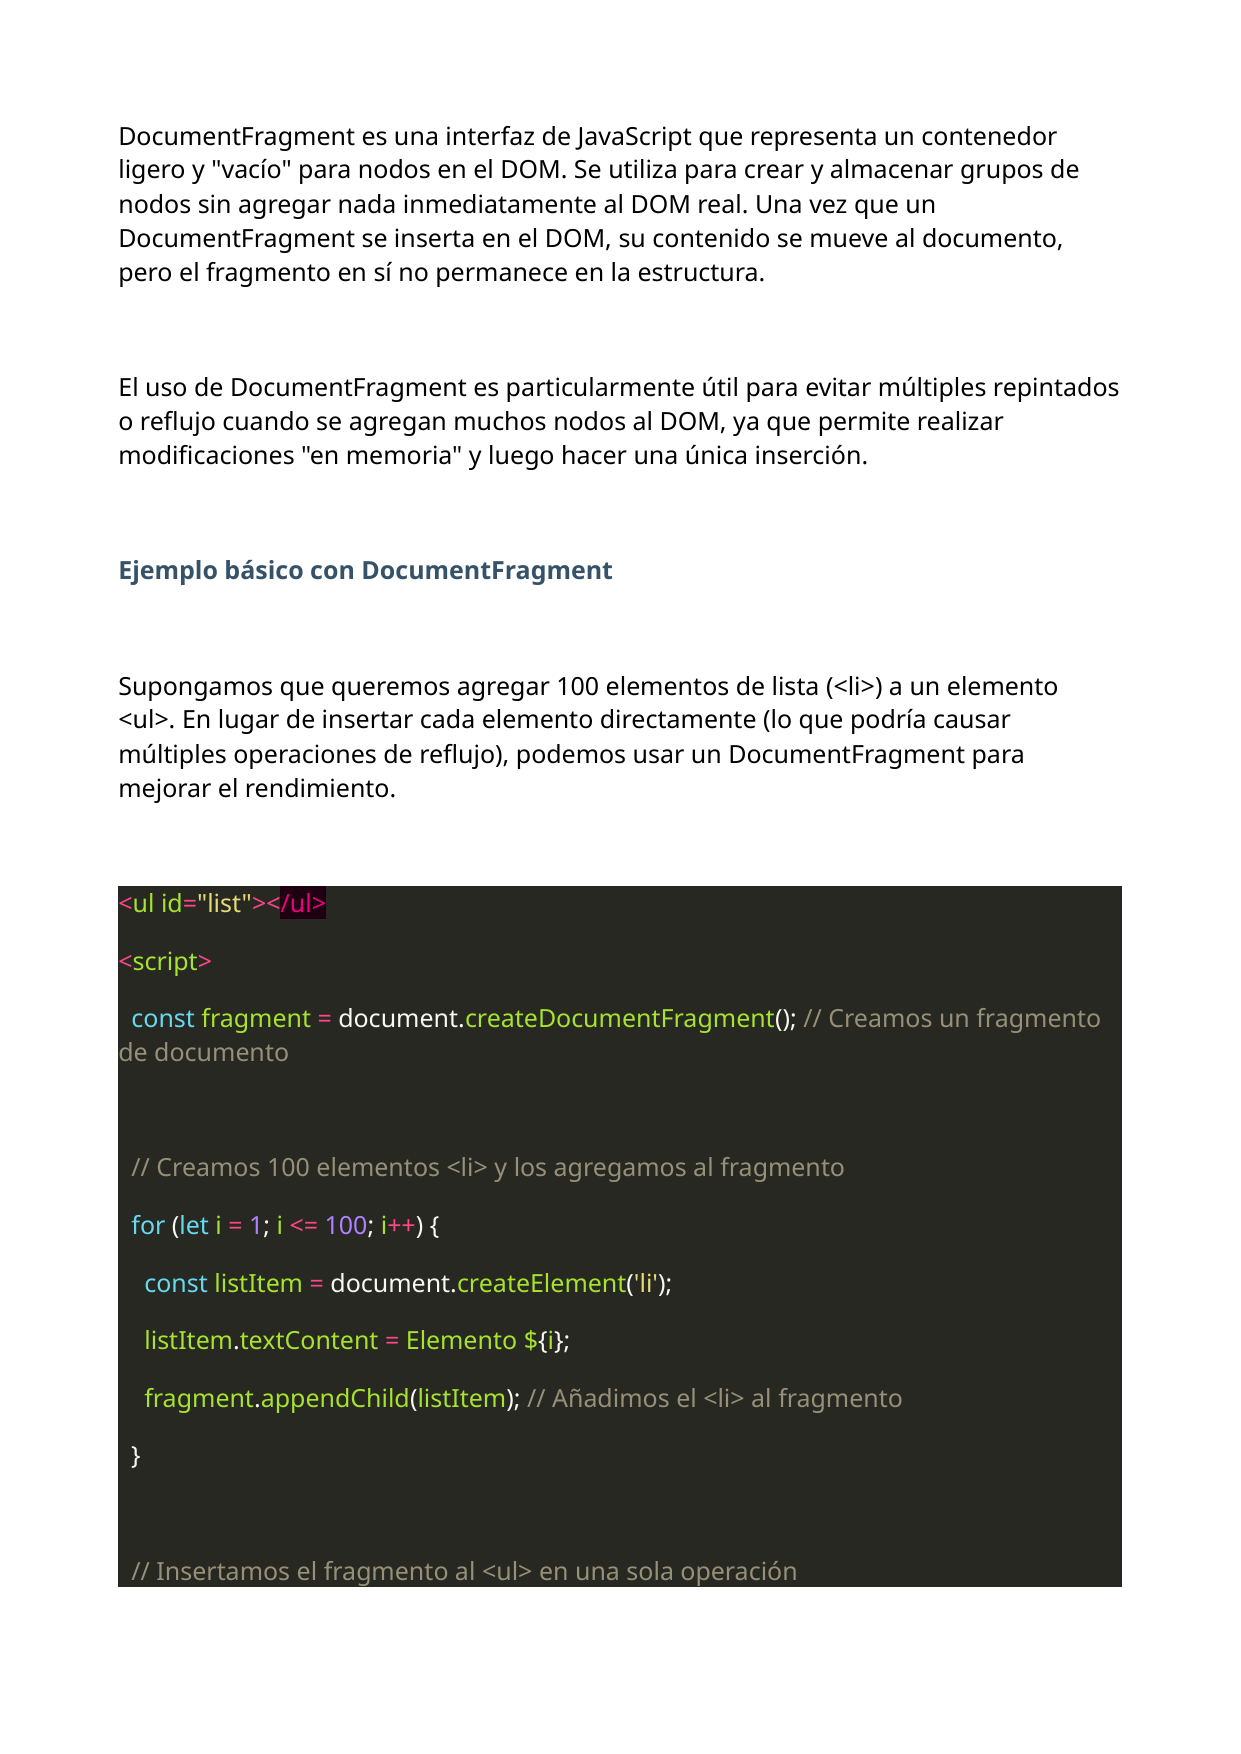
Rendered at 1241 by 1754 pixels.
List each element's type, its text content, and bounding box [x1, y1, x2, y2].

text listItem.textContent = Elemento ${i}; [118, 1323, 1122, 1357]
text El uso de DocumentFragment es particularmente útil para evitar múltiples repintados o reflujo cuando se agregan muchos nodos al DOM, ya que permite realizar modificaciones "en memoria" y luego hacer una única inserción. [118, 369, 1122, 472]
text // Insertamos el fragmento al <ul> en una sola operación [118, 1553, 1122, 1587]
text // Creamos 100 elementos <li> y los agregamos al fragmento [118, 1150, 1122, 1184]
text const listItem = document.createElement('li'); [118, 1265, 1122, 1299]
text Supongamos que queremos agregar 100 elementos de lista (<li>) a un elemento <ul>. En lugar de insertar cada elemento directamente (lo que podría causar múltiples operaciones de reflujo), podemos usar un DocumentFragment para mejorar el rendimiento. [118, 668, 1122, 804]
text fragment.appendChild(listItem); // Añadimos el <li> al fragmento [118, 1380, 1122, 1414]
text <script> [118, 943, 1122, 977]
text DocumentFragment es una interfaz de JavaScript que representa un contenedor ligero y "vacío" para nodos en el DOM. Se utiliza para crear y almacenar grupos de nodos sin agregar nada inmediatamente al DOM real. Una vez que un DocumentFragment se inserta en el DOM, su contenido se mueve al documento, pero el fragmento en sí no permanece en la estructura. [118, 118, 1122, 288]
text Ejemplo básico con DocumentFragment [118, 553, 1122, 587]
text <ul id="list"></ul> [118, 886, 1122, 919]
text for (let i = 1; i <= 100; i++) { [118, 1208, 1122, 1242]
text } [118, 1438, 1122, 1472]
text const fragment = document.createDocumentFragment(); // Creamos un fragmento de documento [118, 1001, 1122, 1069]
